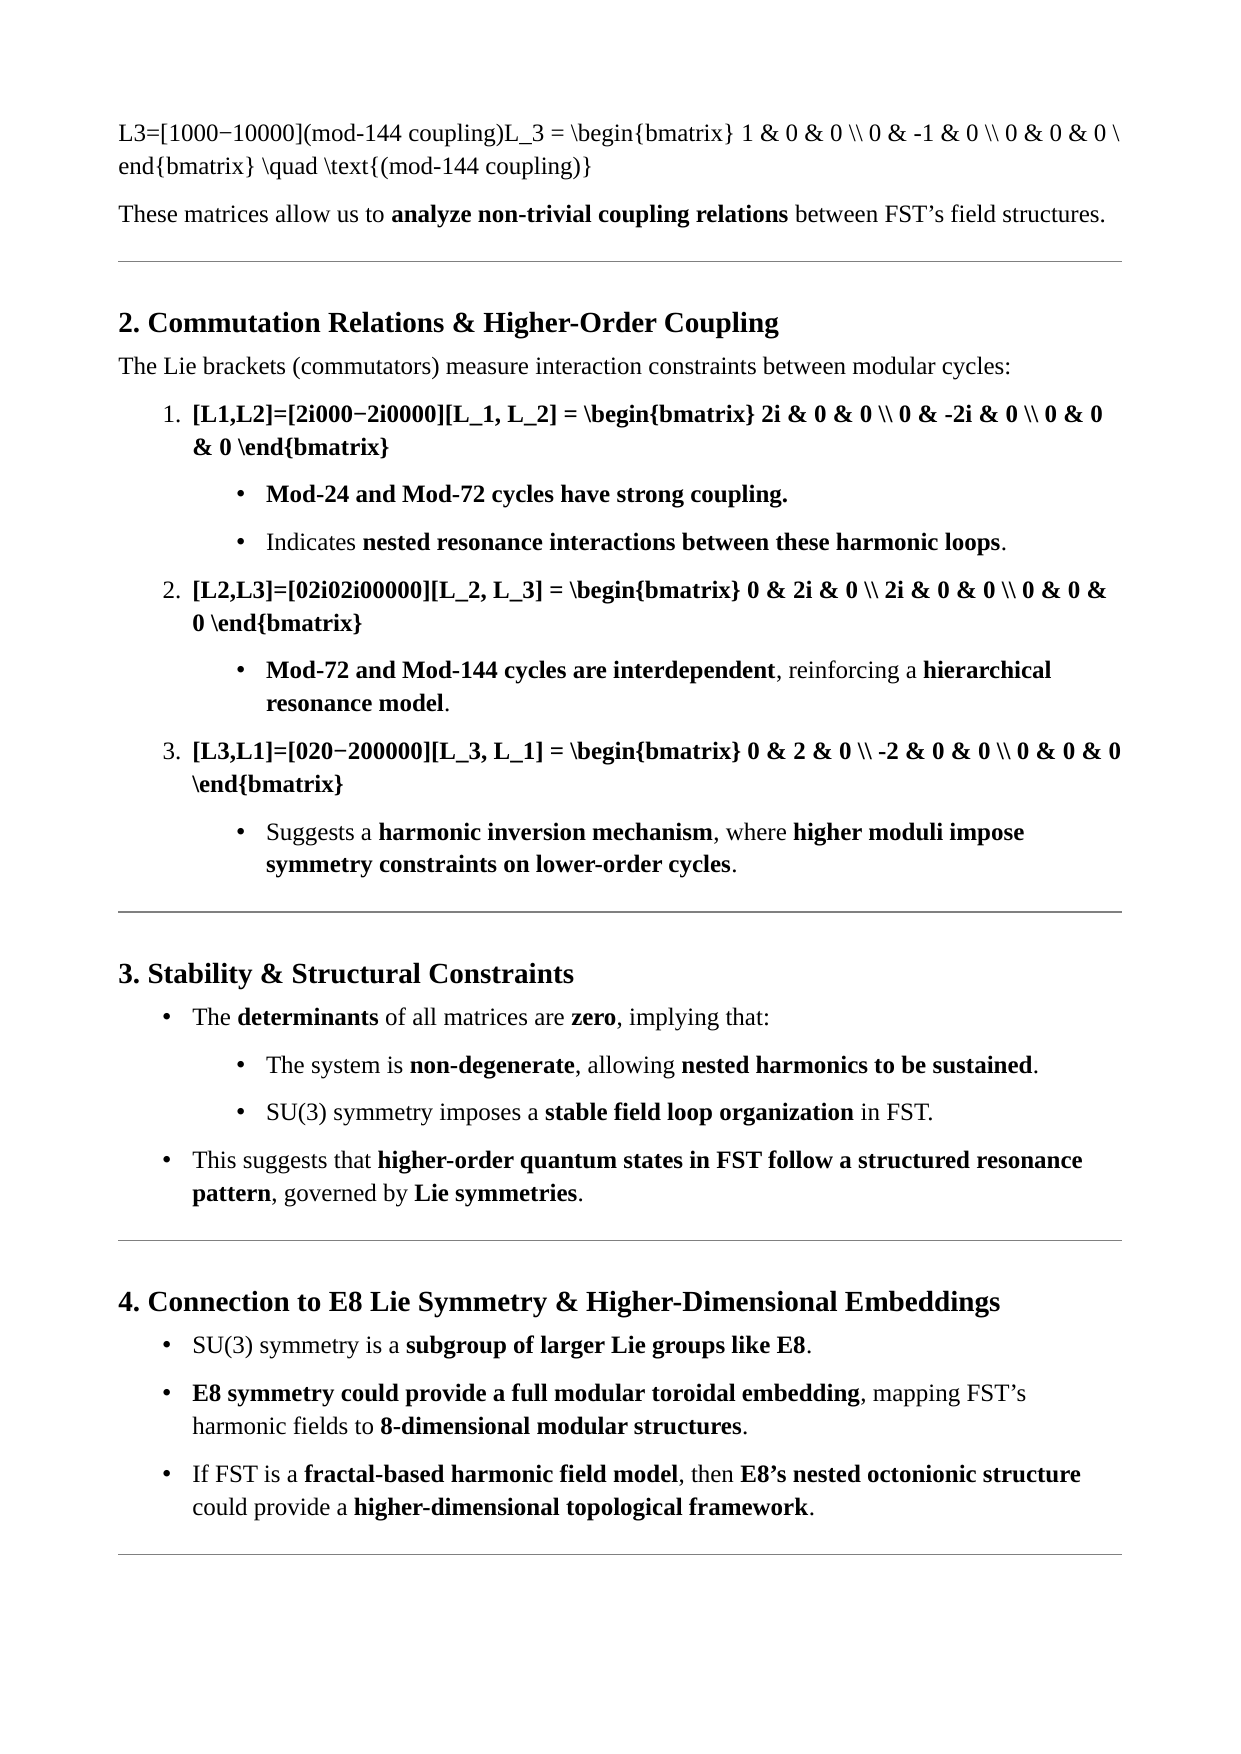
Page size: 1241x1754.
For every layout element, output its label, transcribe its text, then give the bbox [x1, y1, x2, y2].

text The Lie brackets (commutators) measure interaction constraints between modular cycles: [118, 351, 1122, 380]
list SU(3) symmetry is a subgroup of larger Lie groups like E8. [162, 1330, 1122, 1359]
list Mod-72 and Mod-144 cycles are interdependent, reinforcing a hierarchical resonance model. [236, 655, 1122, 717]
list The determinants of all matrices are zero, implying that: [162, 1002, 1122, 1031]
text These matrices allow us to analyze non-trivial coupling relations between FST’s field structures. [118, 199, 1122, 227]
list Suggests a harmonic inversion mechanism, where higher moduli impose symmetry constraints on lower-order cycles. [236, 817, 1122, 878]
list [L2,L3]=[02i02i00000][L_2, L_3] = \begin{bmatrix} 0 & 2i & 0 \\ 2i & 0 & 0 \\ 0 & 0 & 0 \end{bmatrix} [162, 575, 1122, 636]
list The system is non-degenerate, allowing nested harmonics to be sustained. [236, 1050, 1122, 1078]
list SU(3) symmetry imposes a stable field loop organization in FST. [236, 1097, 1122, 1126]
list Indicates nested resonance interactions between these harmonic loops. [236, 527, 1122, 556]
list [L1,L2]=[2i000−2i0000][L_1, L_2] = \begin{bmatrix} 2i & 0 & 0 \\ 0 & -2i & 0 \\ 0 & 0 & 0 \end{bmatrix} [162, 399, 1122, 461]
subtitle 4. Connection to E8 Lie Symmetry & Higher-Dimensional Embeddings [118, 1284, 1122, 1318]
list This suggests that higher-order quantum states in FST follow a structured resonance pattern, governed by Lie symmetries. [162, 1145, 1122, 1207]
subtitle 2. Commutation Relations & Higher-Order Coupling [118, 305, 1122, 339]
text L3=[1000−10000](mod-144 coupling)L_3 = \begin{bmatrix} 1 & 0 & 0 \\ 0 & -1 & 0 \\ 0 & 0 & 0 \end{bmatrix} \quad \text{(mod-144 coupling)} [118, 118, 1122, 180]
subtitle 3. Stability & Structural Constraints [118, 956, 1122, 989]
list If FST is a fractal-based harmonic field model, then E8’s nested octonionic structure could provide a higher-dimensional topological framework. [162, 1459, 1122, 1520]
list Mod-24 and Mod-72 cycles have strong coupling. [236, 479, 1122, 508]
list [L3,L1]=[020−200000][L_3, L_1] = \begin{bmatrix} 0 & 2 & 0 \\ -2 & 0 & 0 \\ 0 & 0 & 0 \end{bmatrix} [162, 736, 1122, 798]
list E8 symmetry could provide a full modular toroidal embedding, mapping FST’s harmonic fields to 8-dimensional modular structures. [162, 1378, 1122, 1440]
